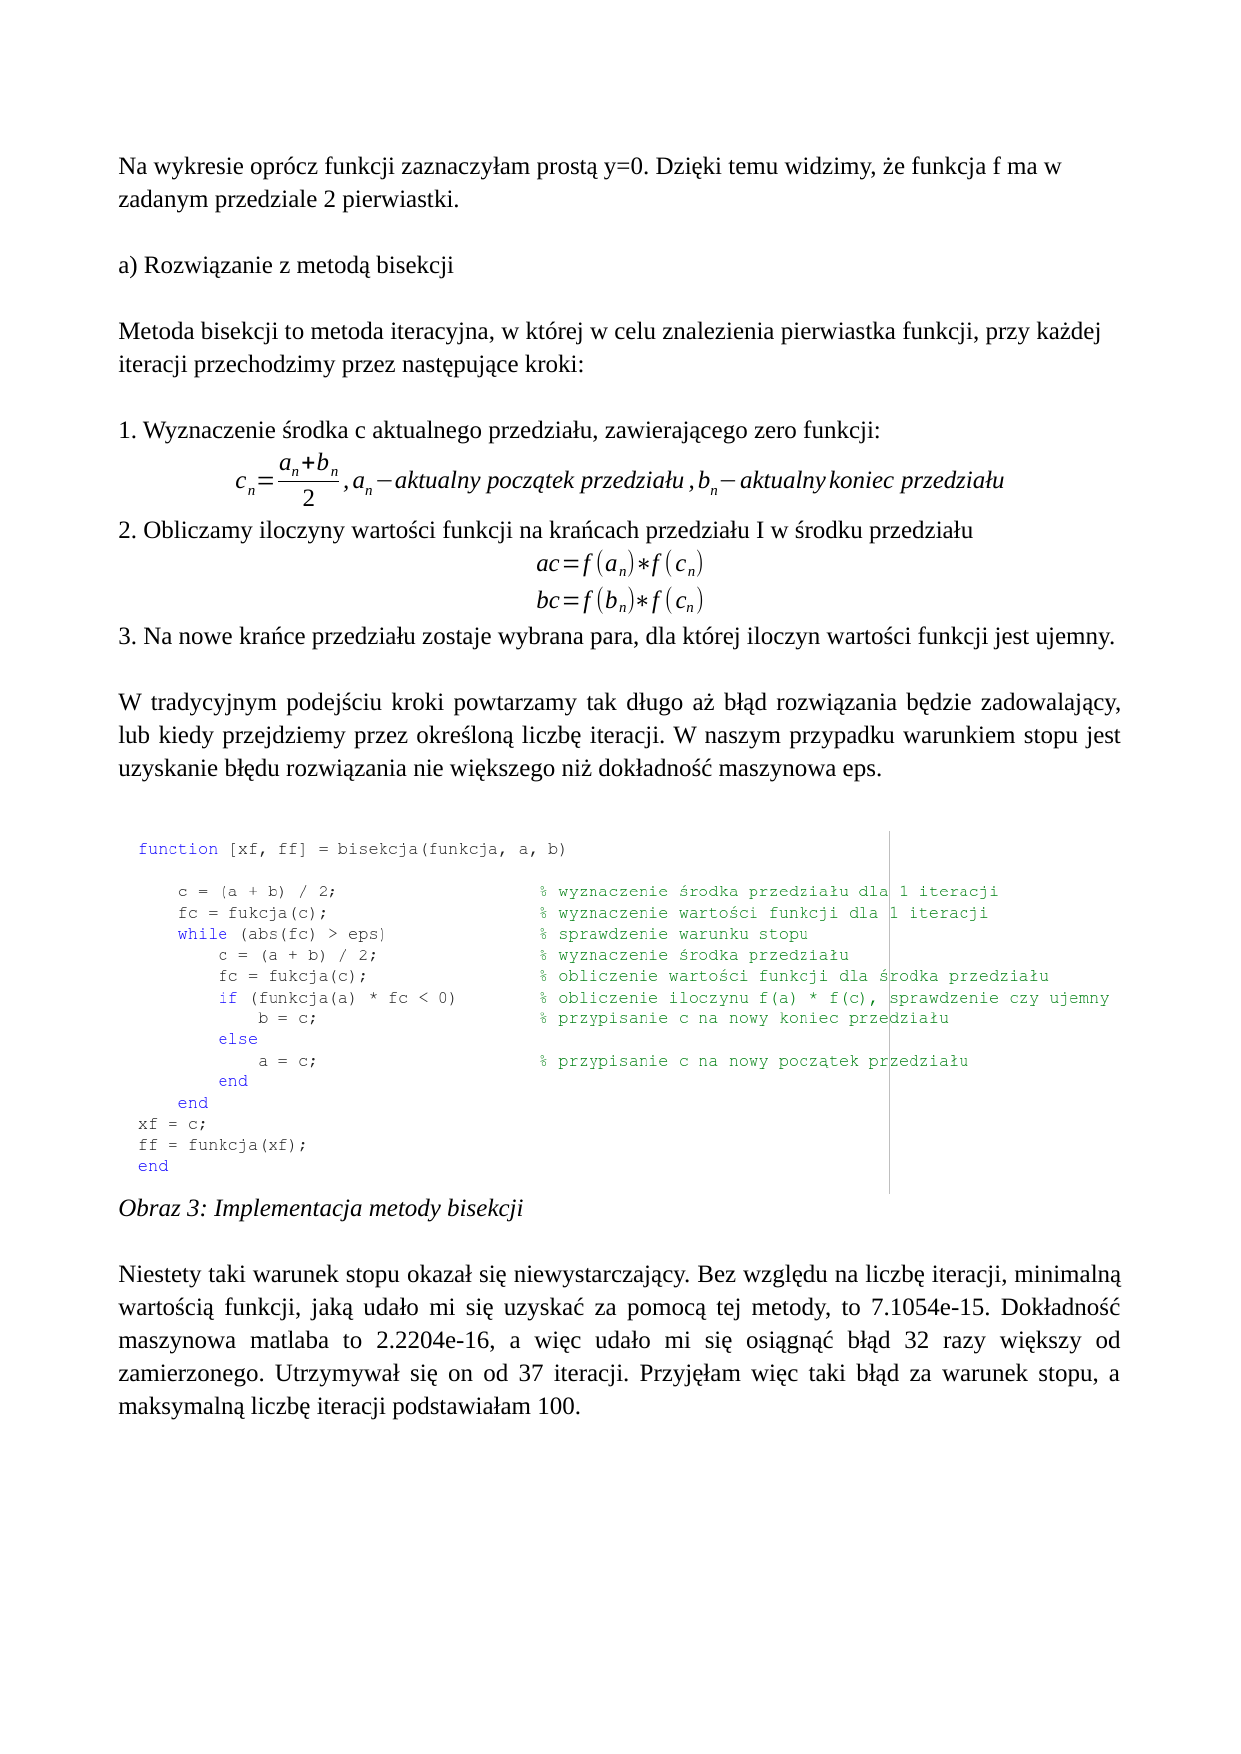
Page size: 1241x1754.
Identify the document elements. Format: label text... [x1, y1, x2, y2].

text a) Rozwiązanie z metodą bisekcji [118, 250, 1122, 279]
text 2. Obliczamy iloczyny wartości funkcji na krańcach przedziału I w środku przedziału [118, 515, 1122, 544]
text 1. Wyznaczenie środka c aktualnego przedziału, zawierającego zero funkcji: [118, 415, 1122, 444]
text Na wykresie oprócz funkcji zaznaczyłam prostą y=0. Dzięki temu widzimy, że funkcja f ma w zadanym przedziale 2 pierwiastki. [118, 151, 1122, 213]
text 3. Na nowe krańce przedziału zostaje wybrana para, dla której iloczyn wartości funkcji jest ujemny. [118, 621, 1122, 649]
text Niestety taki warunek stopu okazał się niewystarczający. Bez względu na liczbę iteracji, minimalną wartością funkcji, jaką udało mi się uzyskać za pomocą tej metody, to 7.1054e-15. Dokładność maszynowa matlaba to 2.2204e-16, a więc udało mi się osiągnąć błąd 32 razy większy od zamierzonego. Utrzymywał się on od 37 iteracji. Przyjęłam więc taki błąd za warunek stopu, a maksymalną liczbę iteracji podstawiałam 100. [118, 1259, 1122, 1420]
text Metoda bisekcji to metoda iteracyjna, w której w celu znalezienia pierwiastka funkcji, przy każdej iteracji przechodzimy przez następujące kroki: [118, 316, 1122, 378]
text W tradycyjnym podejściu kroki powtarzamy tak długo aż błąd rozwiązania będzie zadowalający, lub kiedy przejdziemy przez określoną liczbę iteracji. W naszym przypadku warunkiem stopu jest uzyskanie błędu rozwiązania nie większego niż dokładność maszynowa eps. [118, 687, 1122, 782]
picture [118, 831, 1123, 1194]
text Obraz 3: Implementacja metody bisekcji [118, 1194, 1122, 1222]
